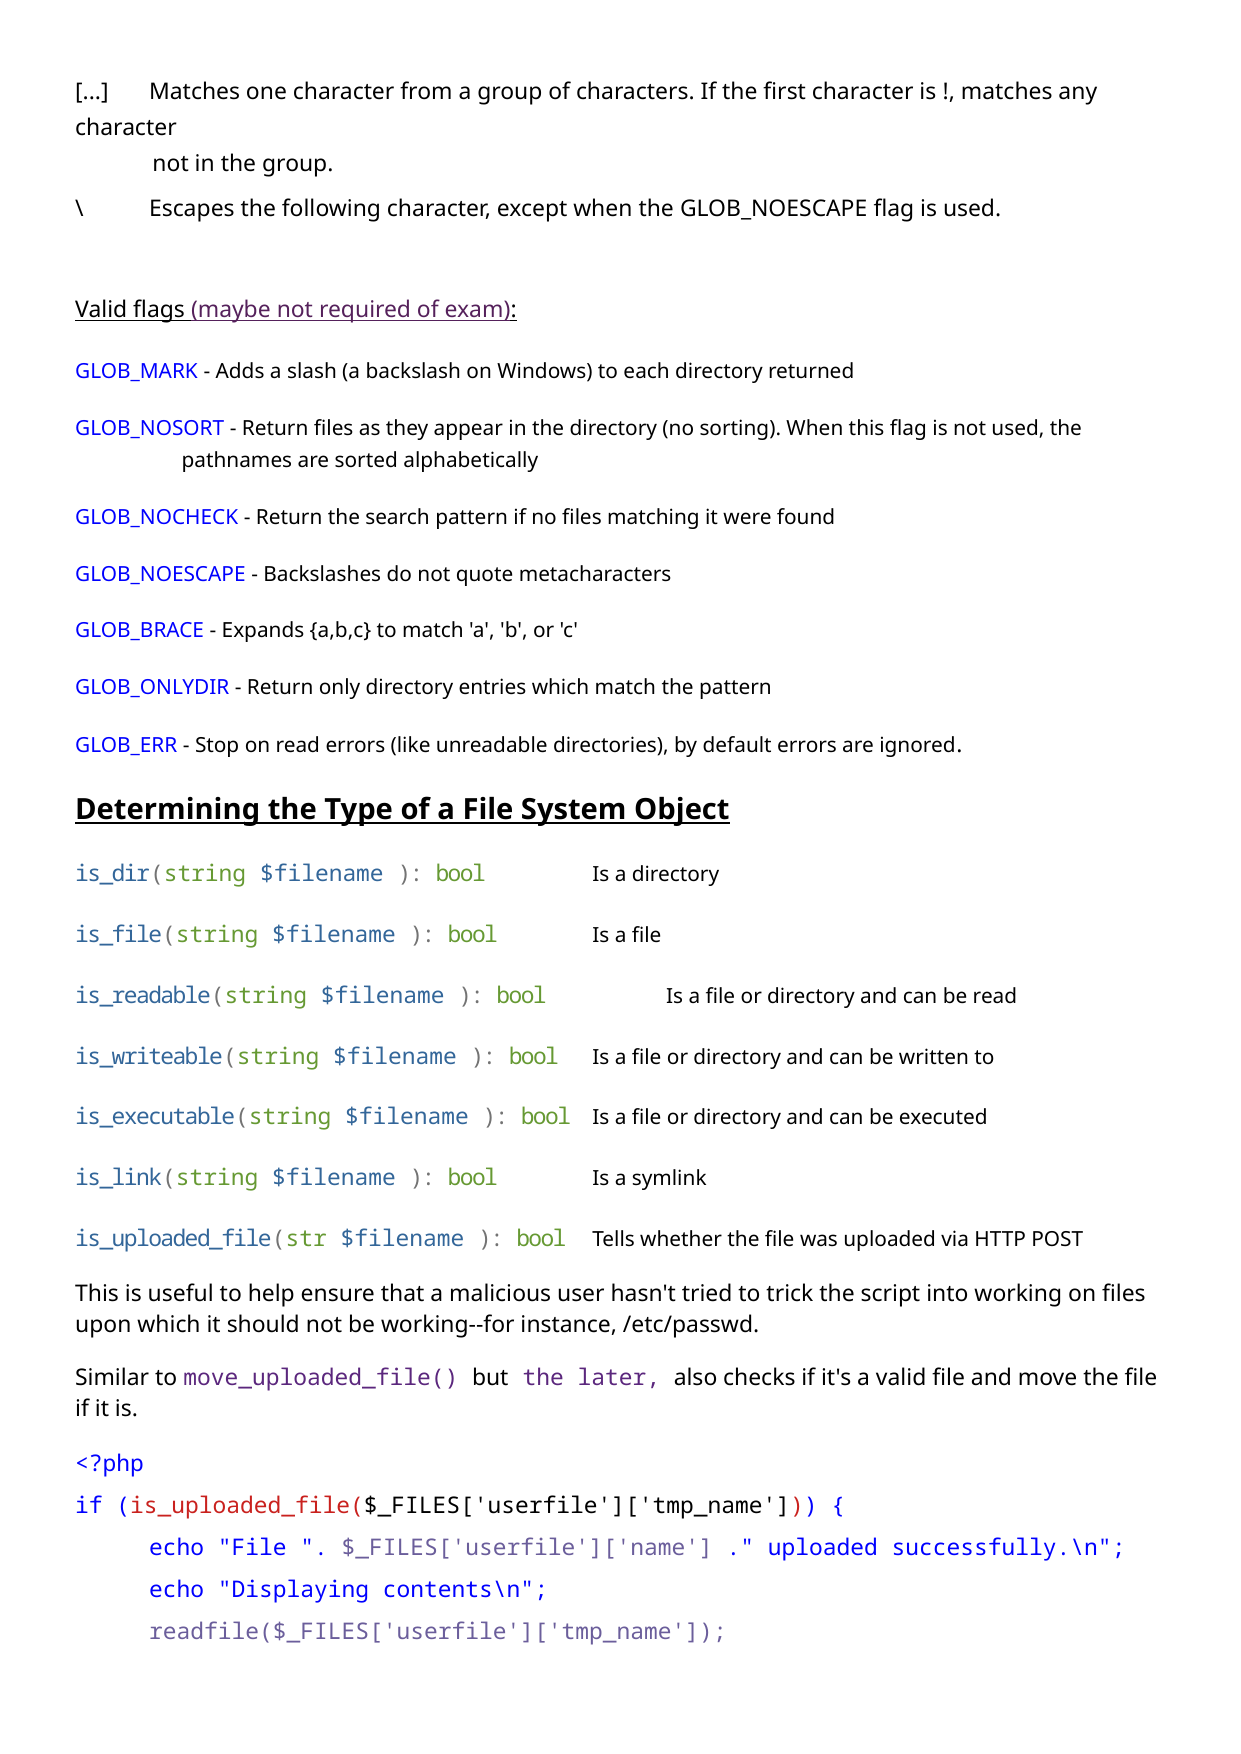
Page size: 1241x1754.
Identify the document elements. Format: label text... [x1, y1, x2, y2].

list [...] Matches one character from a group of characters. If the first character is !, matches any character [75, 75, 1166, 142]
list GLOB_NOSORT - Return files as they appear in the directory (no sorting). When this flag is not used, the pathnames are sorted alphabetically [75, 413, 1166, 474]
text readfile($_FILES['userfile']['tmp_name']); [75, 1615, 1166, 1646]
text This is useful to help ensure that a malicious user hasn't tried to trick the script into working on files upon which it should not be working--for instance, /etc/passwd. [75, 1277, 1166, 1339]
list GLOB_ERR - Stop on read errors (like unreadable directories), by default errors are ignored. [75, 728, 1166, 759]
list not in the group. [75, 147, 1166, 178]
text is_executable(string $filename ): bool Is a file or directory and can be executed [75, 1100, 1166, 1132]
list GLOB_NOCHECK - Return the search pattern if no files matching it were found [75, 502, 1166, 531]
text is_uploaded_file(str $filename ): bool Tells whether the file was uploaded via HTTP POST [75, 1222, 1166, 1253]
list GLOB_NOESCAPE - Backslashes do not quote metacharacters [75, 559, 1166, 587]
text echo "Displaying contents\n"; [75, 1573, 1166, 1604]
text if (is_uploaded_file($_FILES['userfile']['tmp_name'])) { [75, 1489, 1166, 1520]
text is_dir(string $filename ): bool Is a directory [75, 857, 1166, 889]
list \ Escapes the following character, except when the GLOB_NOESCAPE flag is used. [75, 192, 1166, 223]
text echo "File ". $_FILES['userfile']['name'] ." uploaded successfully.\n"; [75, 1531, 1166, 1562]
list GLOB_MARK - Adds a slash (a backslash on Windows) to each directory returned [75, 356, 1166, 385]
text Similar to move_uploaded_file() but the later, also checks if it's a valid file and move the file if it is. [75, 1361, 1166, 1423]
text is_writeable(string $filename ): bool Is a file or directory and can be written to [75, 1039, 1166, 1071]
text is_file(string $filename ): bool Is a file [75, 918, 1166, 949]
text is_link(string $filename ): bool Is a symlink [75, 1161, 1166, 1192]
text <?php [75, 1447, 1166, 1478]
text Valid flags (maybe not required of exam): [75, 293, 1166, 325]
list GLOB_BRACE - Expands {a,b,c} to match 'a', 'b', or 'c' [75, 615, 1166, 644]
text is_readable(string $filename ): bool Is a file or directory and can be read [75, 979, 1166, 1010]
list GLOB_ONLYDIR - Return only directory entries which match the pattern [75, 672, 1166, 700]
text Determining the Type of a File System Object [75, 788, 1166, 828]
